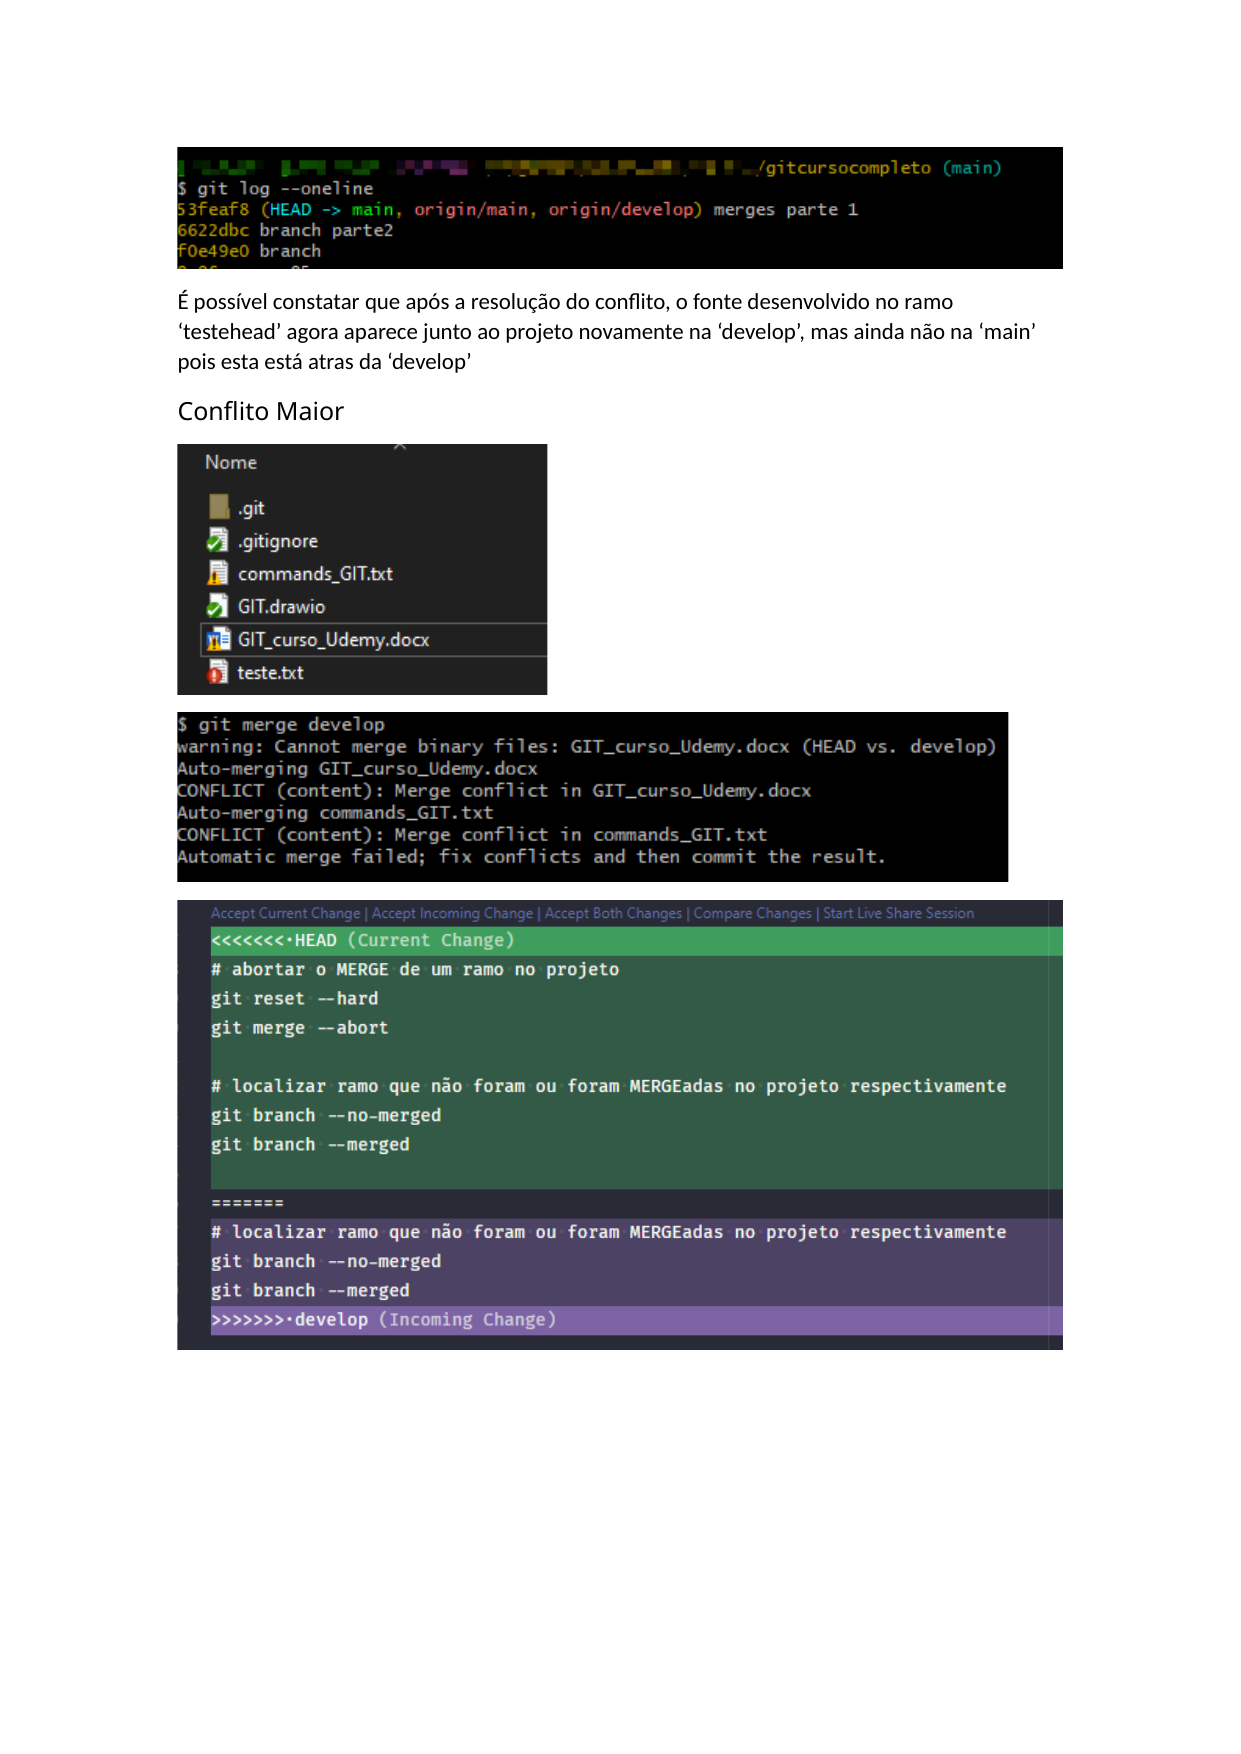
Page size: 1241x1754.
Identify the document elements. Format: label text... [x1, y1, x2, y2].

picture [177, 444, 548, 695]
text É possível constatar que após a resolução do conflito, o fonte desenvolvido no ramo ‘testehead’ agora aparece junto ao projeto novamente na ‘develop’, mas ainda não na ‘main’ pois esta está atras da ‘develop’ [177, 287, 1063, 375]
title Conflito Maior [177, 393, 1063, 427]
picture [177, 712, 1009, 882]
picture [177, 900, 1063, 1350]
picture [177, 147, 1063, 269]
